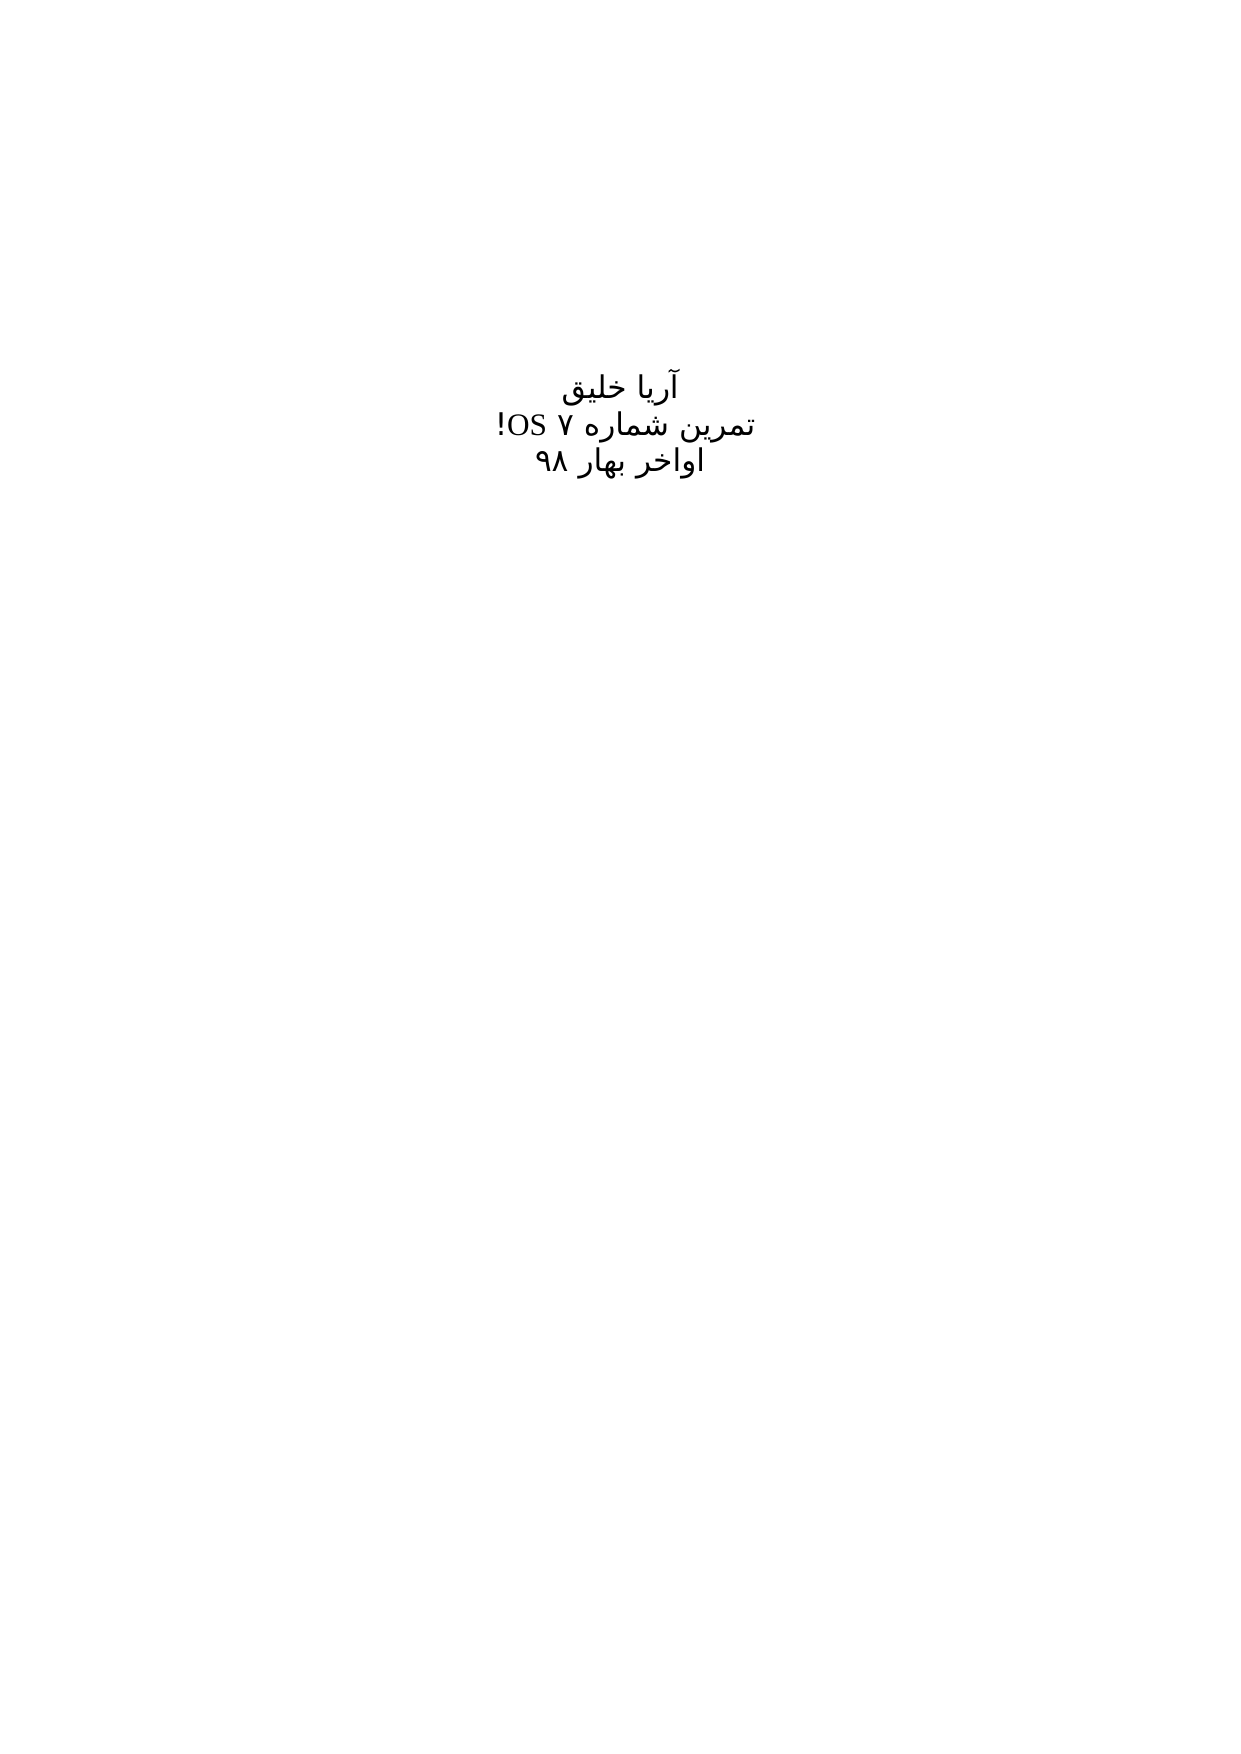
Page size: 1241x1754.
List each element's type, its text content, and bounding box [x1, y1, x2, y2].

text اواخر بهار ۹۸ [118, 442, 1122, 479]
text تمرین شماره ۷ OS! [118, 406, 1122, 442]
text آریا خلیق [118, 370, 1122, 406]
